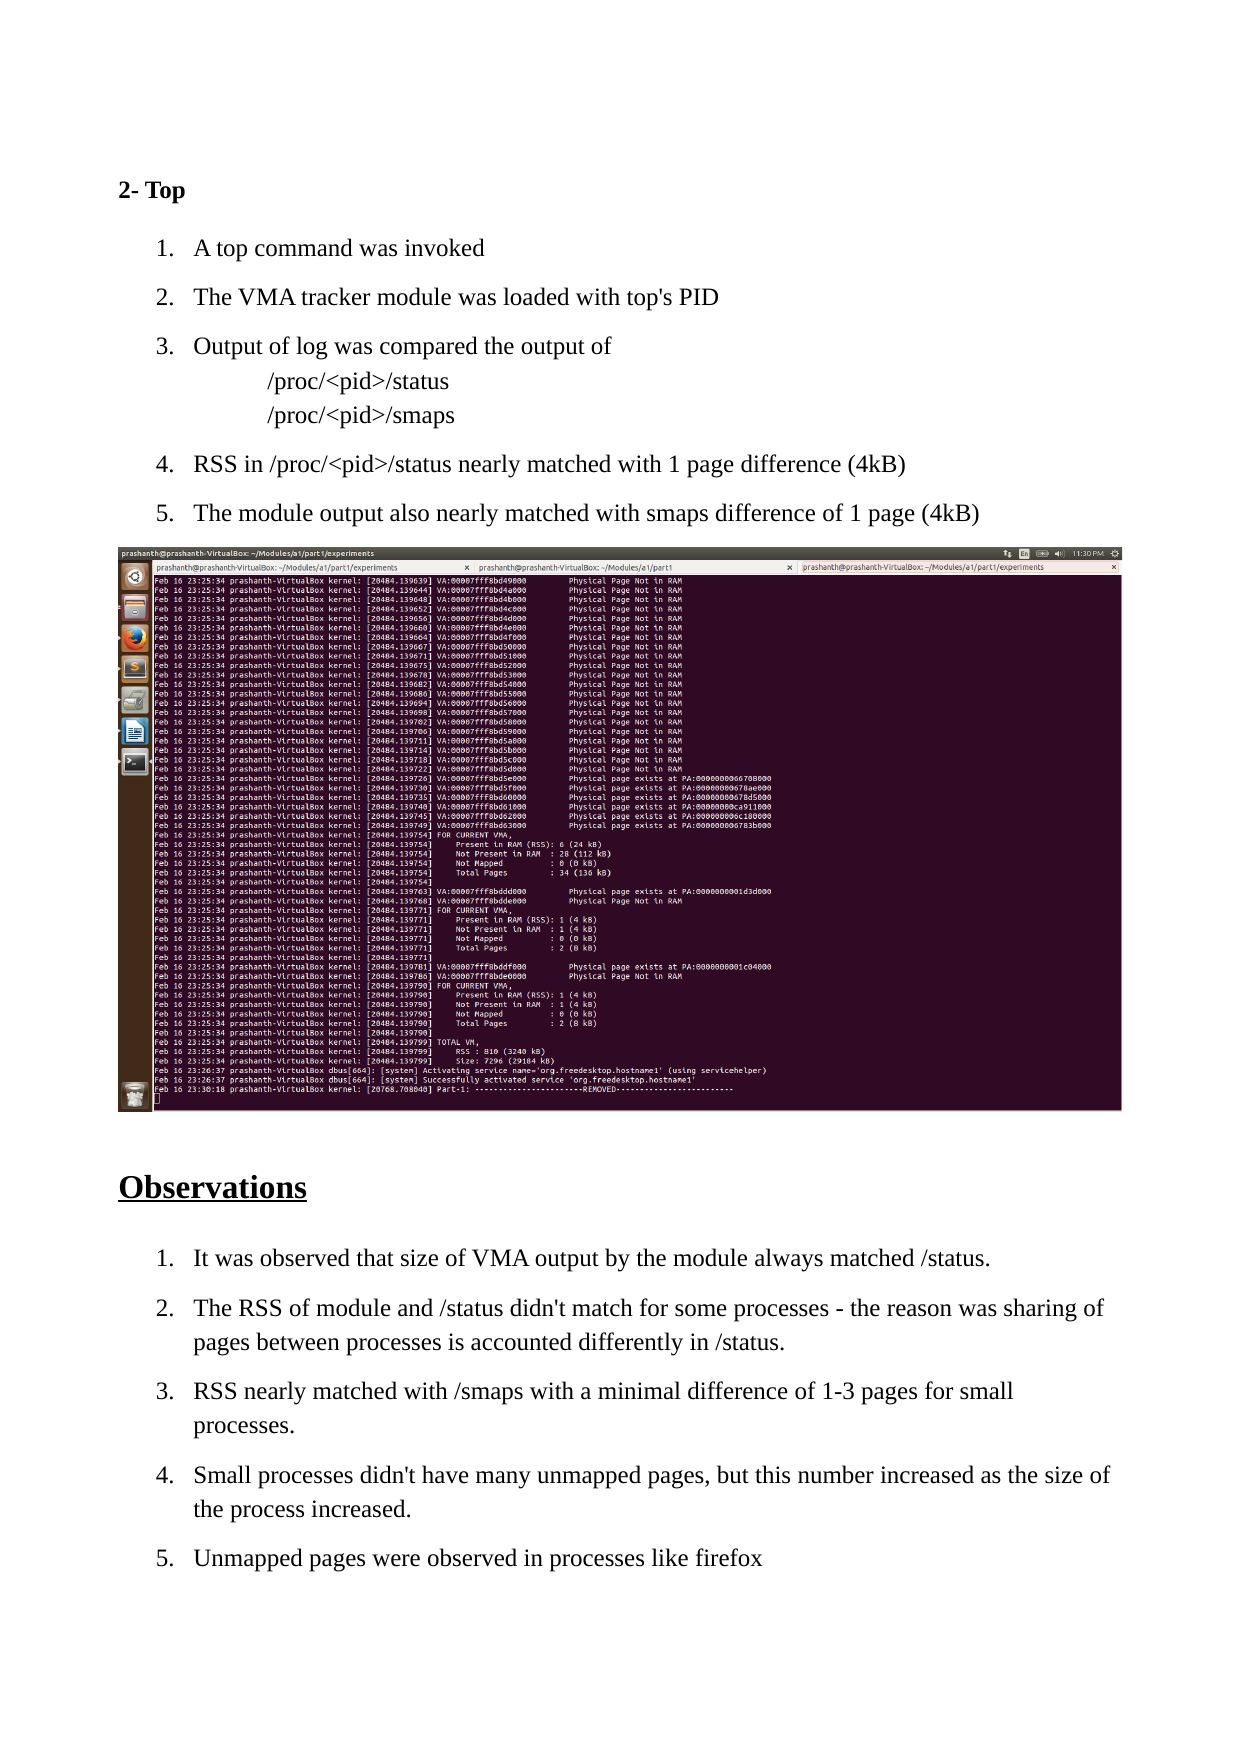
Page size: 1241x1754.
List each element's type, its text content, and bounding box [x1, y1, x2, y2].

text 2- Top [118, 176, 1122, 204]
text Observations [118, 1167, 1122, 1205]
list Small processes didn't have many unmapped pages, but this number increased as the size of the process increased. [156, 1460, 1122, 1523]
list RSS nearly matched with /smaps with a minimal difference of 1-3 pages for small processes. [156, 1376, 1122, 1439]
list Output of log was compared the output of /proc/<pid>/status /proc/<pid>/smaps [156, 331, 1122, 429]
list RSS in /proc/<pid>/status nearly matched with 1 page difference (4kB) [156, 449, 1122, 478]
list The module output also nearly matched with smaps difference of 1 page (4kB) [156, 498, 1122, 527]
list Unmapped pages were observed in processes like firefox [156, 1543, 1122, 1572]
picture [118, 547, 1123, 1112]
list The RSS of module and /status didn't match for some processes - the reason was sharing of pages between processes is accounted differently in /status. [156, 1293, 1122, 1356]
list A top command was invoked [156, 233, 1122, 262]
list It was observed that size of VMA output by the module always matched /status. [156, 1243, 1122, 1272]
list The VMA tracker module was loaded with top's PID [156, 282, 1122, 311]
